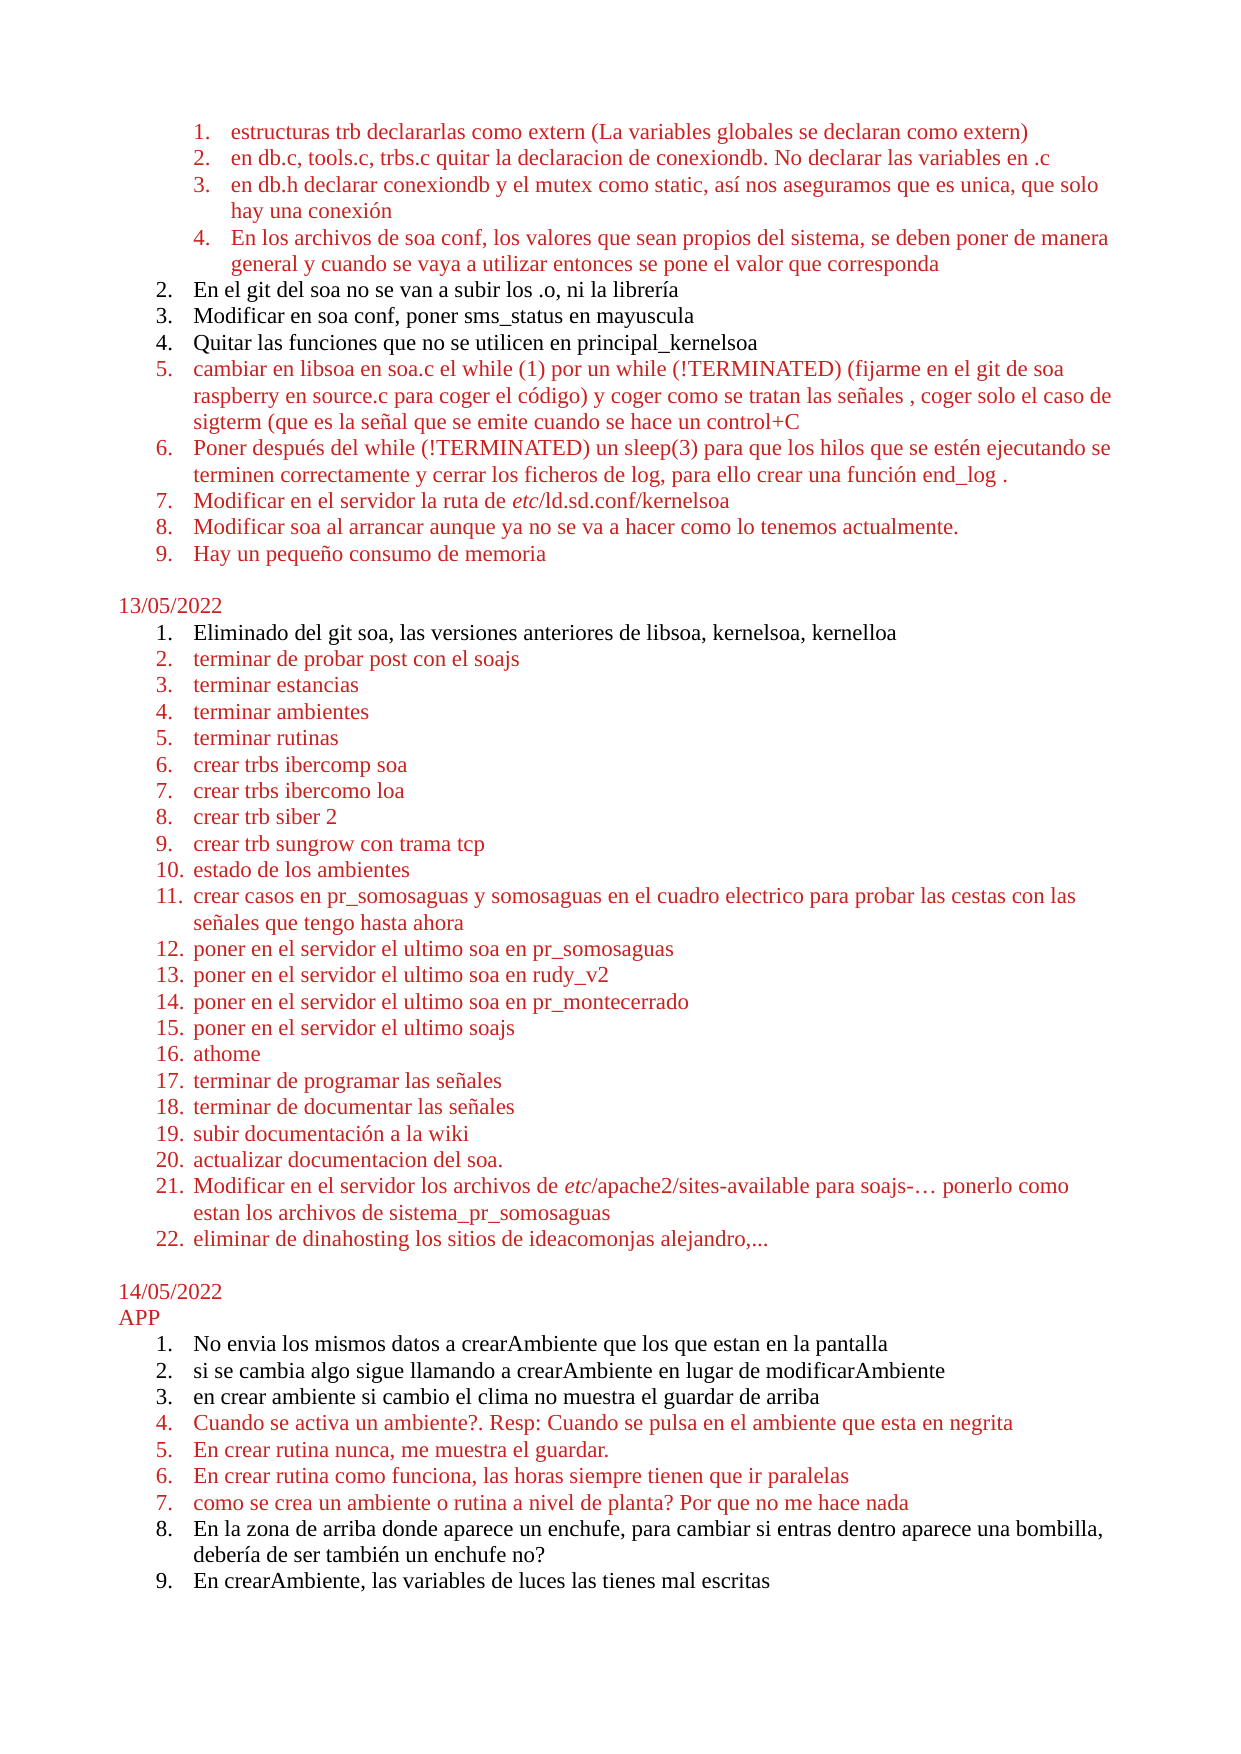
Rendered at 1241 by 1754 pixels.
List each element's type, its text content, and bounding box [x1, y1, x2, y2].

list No envia los mismos datos a crearAmbiente que los que estan en la pantalla [156, 1330, 1122, 1357]
list Modificar en el servidor la ruta de etc/ld.sd.conf/kernelsoa [156, 487, 1122, 513]
list crear trbs ibercomp soa [156, 751, 1122, 777]
list como se crea un ambiente o rutina a nivel de planta? Por que no me hace nada [156, 1488, 1122, 1515]
list Cuando se activa un ambiente?. Resp: Cuando se pulsa en el ambiente que esta en negrita [156, 1409, 1122, 1436]
list En el git del soa no se van a subir los .o, ni la librería [156, 276, 1122, 303]
list Hay un pequeño consumo de memoria [156, 540, 1122, 566]
list Quitar las funciones que no se utilicen en principal_kernelsoa [156, 329, 1122, 355]
list poner en el servidor el ultimo soa en rudy_v2 [156, 961, 1122, 988]
list terminar de documentar las señales [156, 1093, 1122, 1119]
list crear trb siber 2 [156, 803, 1122, 830]
list en db.h declarar conexiondb y el mutex como static, así nos aseguramos que es unica, que solo hay una conexión [193, 171, 1122, 223]
list terminar ambientes [156, 698, 1122, 724]
list estado de los ambientes [156, 856, 1122, 882]
text APP [118, 1304, 1122, 1330]
list cambiar en libsoa en soa.c el while (1) por un while (!TERMINATED) (fijarme en el git de soa raspberry en source.c para coger el código) y coger como se tratan las señales , coger solo el caso de sigterm (que es la señal que se emite cuando se hace un control+C [156, 355, 1122, 434]
list terminar de programar las señales [156, 1067, 1122, 1093]
list poner en el servidor el ultimo soa en pr_montecerrado [156, 988, 1122, 1014]
list actualizar documentacion del soa. [156, 1146, 1122, 1172]
text 13/05/2022 [118, 592, 1122, 619]
list En crear rutina como funciona, las horas siempre tienen que ir paralelas [156, 1462, 1122, 1488]
list crear casos en pr_somosaguas y somosaguas en el cuadro electrico para probar las cestas con las señales que tengo hasta ahora [156, 882, 1122, 935]
list En crearAmbiente, las variables de luces las tienes mal escritas [156, 1568, 1122, 1594]
list Modificar soa al arrancar aunque ya no se va a hacer como lo tenemos actualmente. [156, 513, 1122, 540]
list terminar estancias [156, 672, 1122, 698]
list Modificar en soa conf, poner sms_status en mayuscula [156, 303, 1122, 329]
list eliminar de dinahosting los sitios de ideacomonjas alejandro,... [156, 1225, 1122, 1251]
list athome [156, 1041, 1122, 1067]
list Modificar en el servidor los archivos de etc/apache2/sites-available para soajs-… ponerlo como estan los archivos de sistema_pr_somosaguas [156, 1172, 1122, 1225]
list Poner después del while (!TERMINATED) un sleep(3) para que los hilos que se estén ejecutando se terminen correctamente y cerrar los ficheros de log, para ello crear una función end_log . [156, 434, 1122, 487]
list en crear ambiente si cambio el clima no muestra el guardar de arriba [156, 1383, 1122, 1409]
text 14/05/2022 [118, 1278, 1122, 1304]
list estructuras trb declararlas como extern (La variables globales se declaran como extern) [193, 118, 1122, 144]
list poner en el servidor el ultimo soajs [156, 1014, 1122, 1041]
list En los archivos de soa conf, los valores que sean propios del sistema, se deben poner de manera general y cuando se vaya a utilizar entonces se pone el valor que corresponda [193, 223, 1122, 276]
list crear trbs ibercomo loa [156, 777, 1122, 803]
list terminar de probar post con el soajs [156, 645, 1122, 672]
list crear trb sungrow con trama tcp [156, 830, 1122, 856]
list En la zona de arriba donde aparece un enchufe, para cambiar si entras dentro aparece una bombilla, debería de ser también un enchufe no? [156, 1515, 1122, 1568]
list en db.c, tools.c, trbs.c quitar la declaracion de conexiondb. No declarar las variables en .c [193, 144, 1122, 171]
list poner en el servidor el ultimo soa en pr_somosaguas [156, 935, 1122, 961]
list terminar rutinas [156, 724, 1122, 751]
list En crear rutina nunca, me muestra el guardar. [156, 1436, 1122, 1462]
list Eliminado del git soa, las versiones anteriores de libsoa, kernelsoa, kernelloa [156, 619, 1122, 645]
list si se cambia algo sigue llamando a crearAmbiente en lugar de modificarAmbiente [156, 1357, 1122, 1383]
list subir documentación a la wiki [156, 1119, 1122, 1146]
